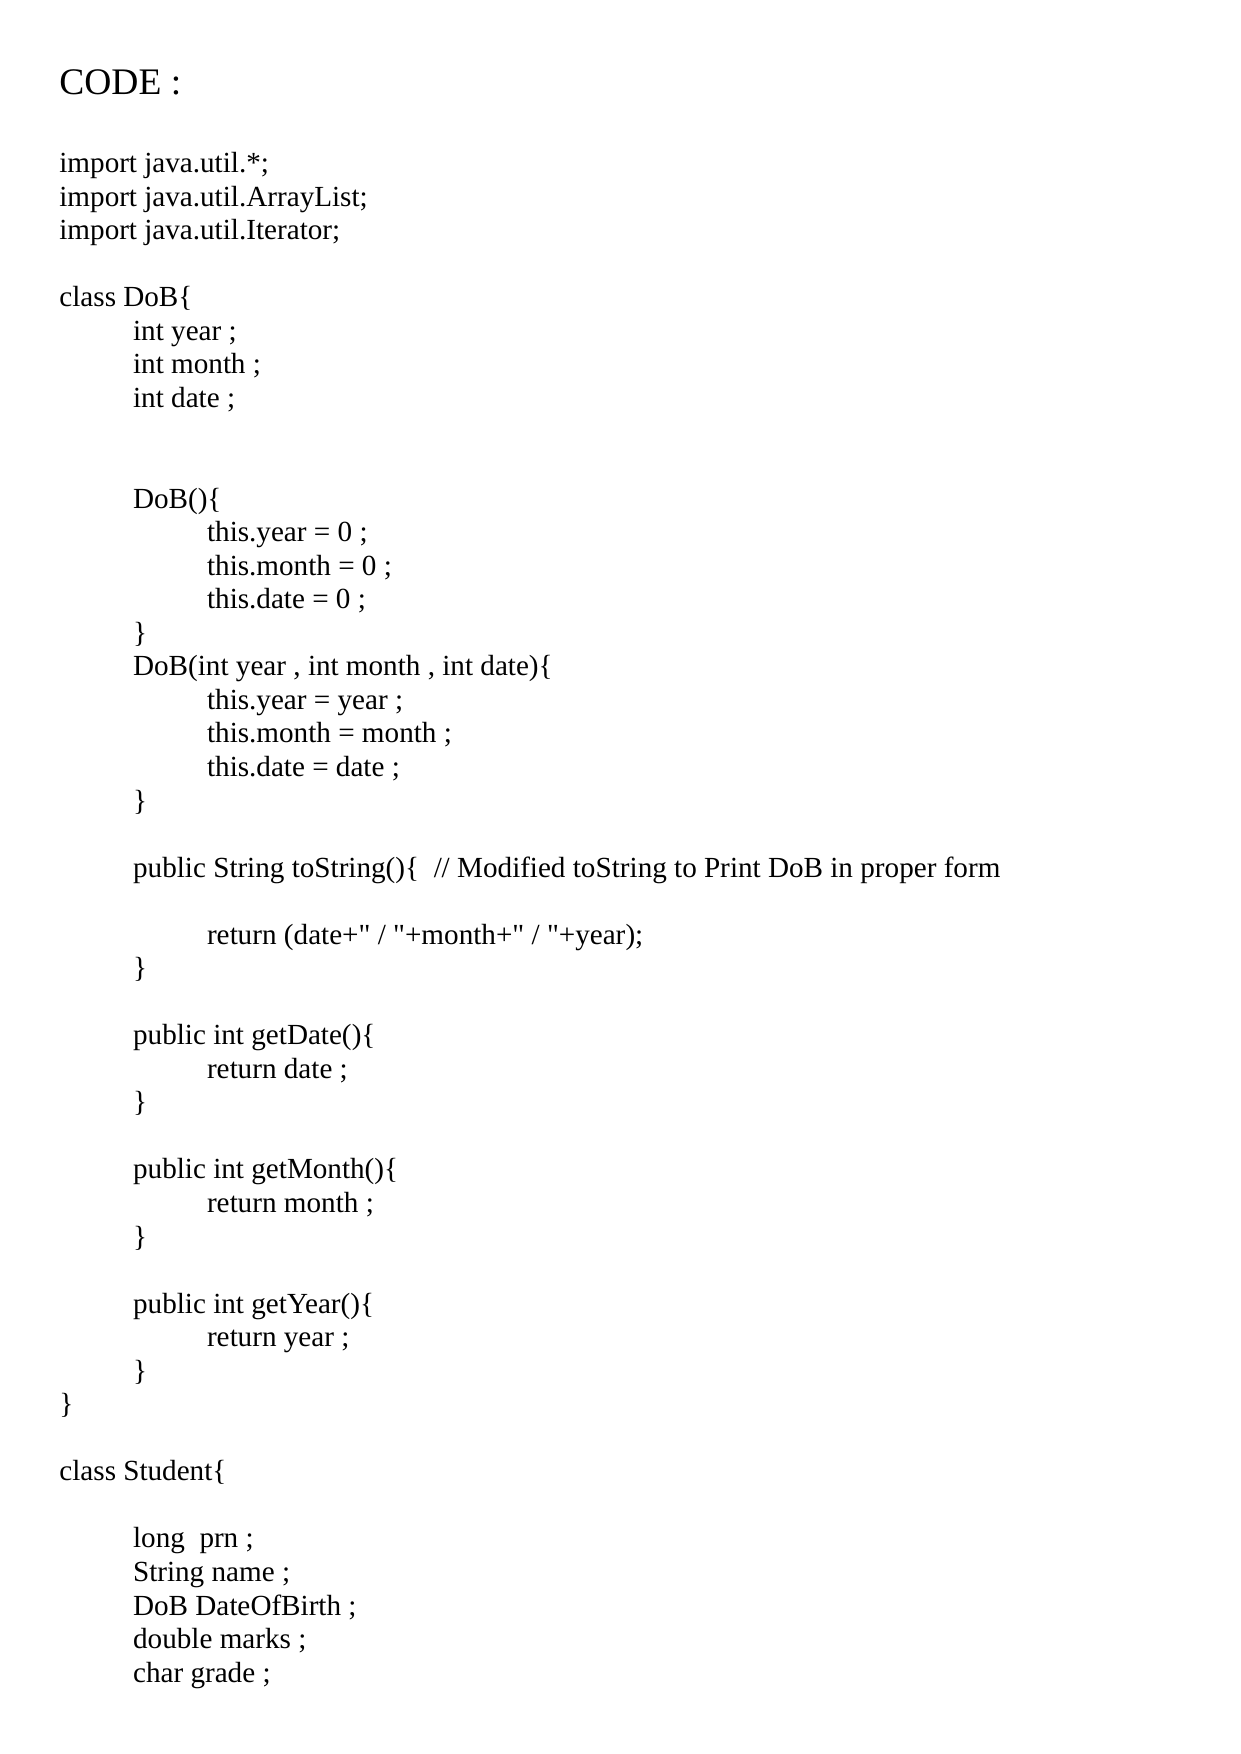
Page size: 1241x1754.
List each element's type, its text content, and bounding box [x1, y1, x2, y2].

text int date ; [59, 380, 1181, 414]
text return (date+" / "+month+" / "+year); [59, 917, 1181, 950]
text public String toString(){ // Modified toString to Print DoB in proper form [59, 850, 1181, 883]
text } [59, 1353, 1181, 1386]
text } [59, 783, 1181, 816]
text } [59, 615, 1181, 648]
text this.year = year ; [59, 682, 1181, 716]
text import java.util.Iterator; [59, 212, 1181, 246]
text public int getDate(){ [59, 1017, 1181, 1051]
text this.month = month ; [59, 716, 1181, 749]
text CODE : [59, 59, 1181, 102]
text DoB DateOfBirth ; [59, 1588, 1181, 1621]
text int month ; [59, 347, 1181, 380]
text this.year = 0 ; [59, 514, 1181, 548]
text class Student{ [59, 1453, 1181, 1487]
text class DoB{ [59, 279, 1181, 313]
text double marks ; [59, 1621, 1181, 1655]
text long prn ; [59, 1521, 1181, 1554]
text return date ; [59, 1051, 1181, 1084]
text this.month = 0 ; [59, 548, 1181, 581]
text } [59, 950, 1181, 984]
text } [59, 1084, 1181, 1118]
text public int getYear(){ [59, 1286, 1181, 1319]
text return year ; [59, 1319, 1181, 1353]
text this.date = 0 ; [59, 581, 1181, 615]
text DoB(int year , int month , int date){ [59, 648, 1181, 682]
text char grade ; [59, 1655, 1181, 1688]
text return month ; [59, 1185, 1181, 1219]
text this.date = date ; [59, 749, 1181, 783]
text public int getMonth(){ [59, 1152, 1181, 1185]
text } [59, 1386, 1181, 1420]
text import java.util.*; [59, 145, 1181, 179]
text import java.util.ArrayList; [59, 179, 1181, 212]
text String name ; [59, 1554, 1181, 1588]
text int year ; [59, 313, 1181, 347]
text } [59, 1219, 1181, 1252]
text DoB(){ [59, 481, 1181, 514]
